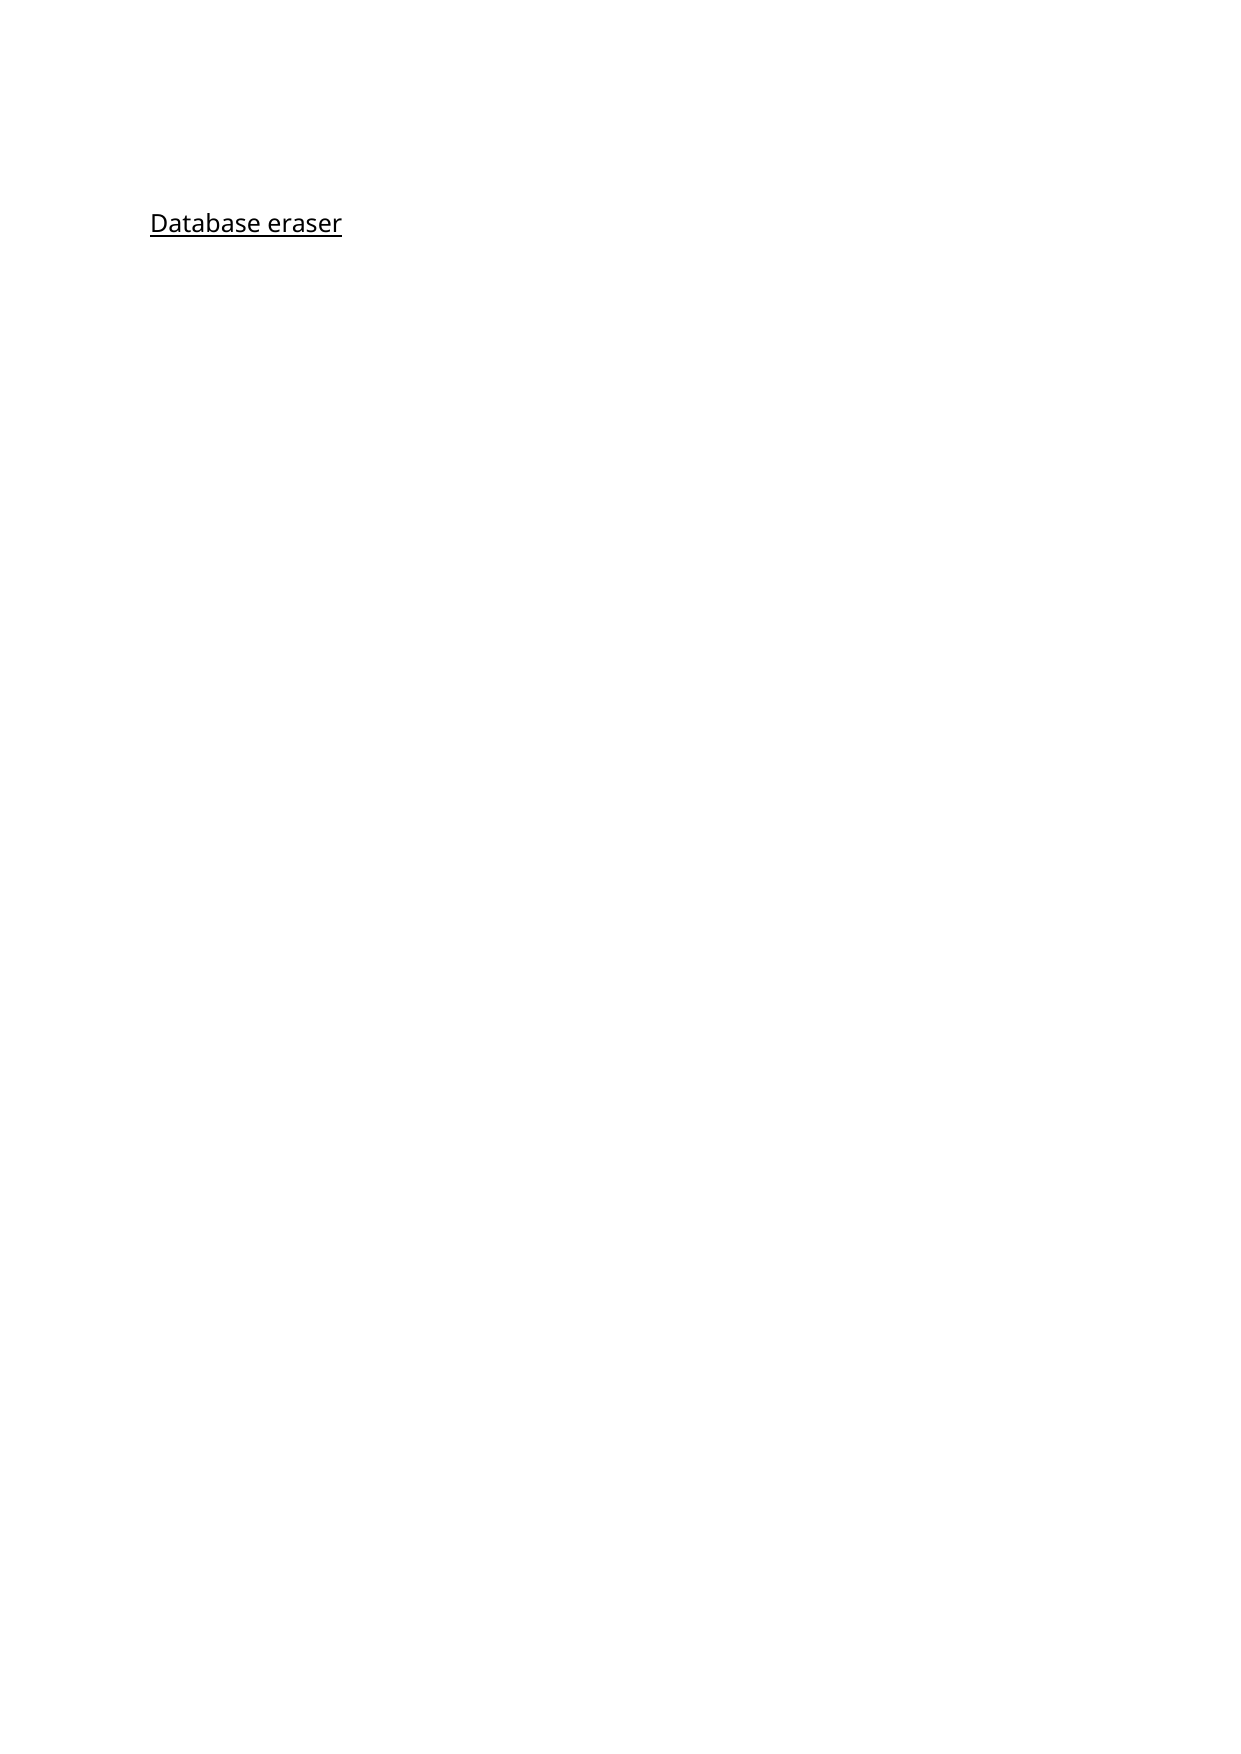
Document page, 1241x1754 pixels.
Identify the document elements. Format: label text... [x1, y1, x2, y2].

text Database eraser [150, 206, 1090, 240]
